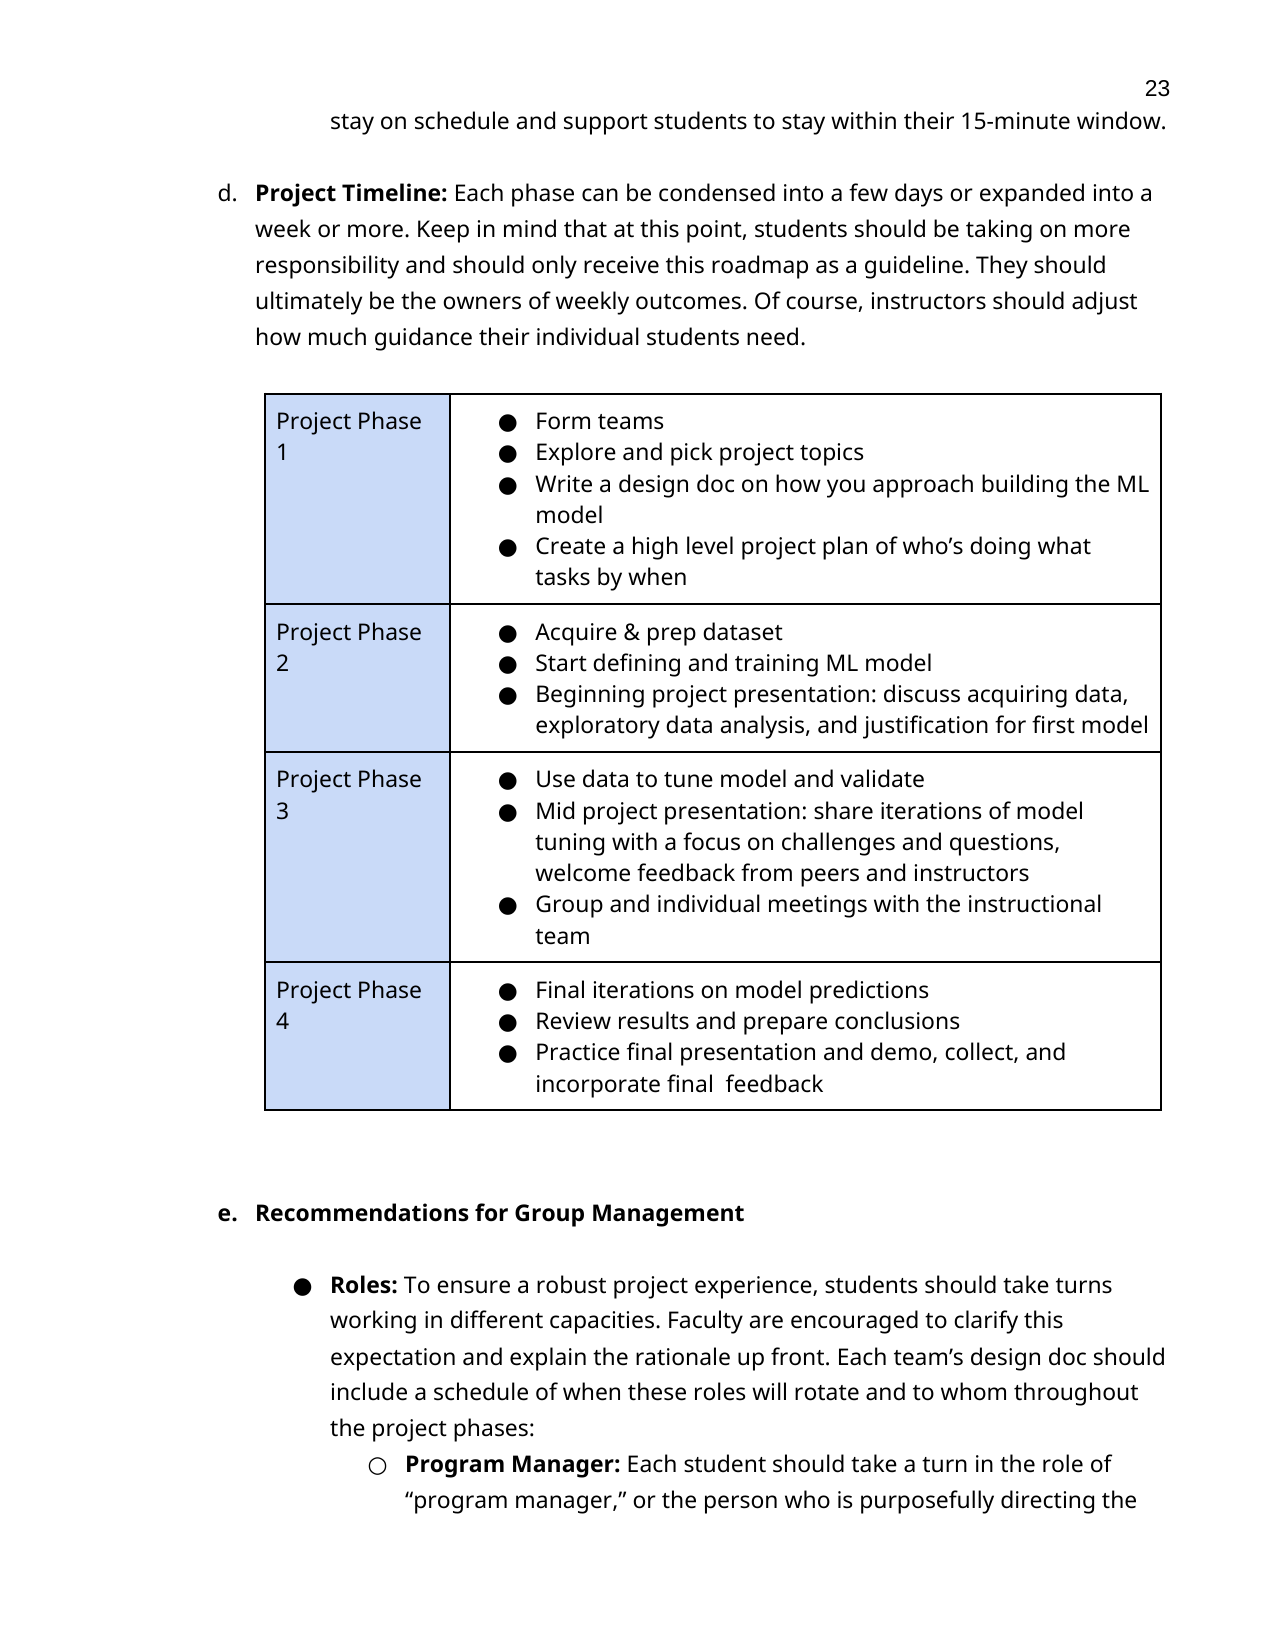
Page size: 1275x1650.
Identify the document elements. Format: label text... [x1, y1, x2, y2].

table_cell Final iterations on model predictions Review results and prepare conclusions Practice final presentation and demo, collect, and incorporate final feedback [451, 963, 1160, 1109]
table_cell Project Phase 3 [266, 753, 449, 961]
table_header Project Phase 1 [266, 395, 449, 603]
table_cell Project Phase 4 [266, 963, 449, 1109]
list stay on schedule and support students to stay within their 15-minute window. [292, 105, 1170, 136]
list Project Timeline: Each phase can be condensed into a few days or expanded into a week or more. Keep in mind that at this point, students should be taking on more responsibility and should only receive this roadmap as a guideline. They should ultimately be the owners of weekly outcomes. Of course, instructors should adjust how much guidance their individual students need. [217, 177, 1170, 352]
table_header Form teams Explore and pick project topics Write a design doc on how you approach building the ML model Create a high level project plan of who’s doing what tasks by when [451, 395, 1160, 603]
list Recommendations for Group Management [217, 1197, 1170, 1228]
list Roles: To ensure a robust project experience, students should take turns working in different capacities. Faculty are encouraged to clarify this expectation and explain the rationale up front. Each team’s design doc should include a schedule of when these roles will rotate and to whom throughout the project phases: [292, 1268, 1170, 1443]
table_cell Acquire & prep dataset Start defining and training ML model Beginning project presentation: discuss acquiring data, exploratory data analysis, and justification for first model [451, 605, 1160, 751]
table_cell Use data to tune model and validate Mid project presentation: share iterations of model tuning with a focus on challenges and questions, welcome feedback from peers and instructors Group and individual meetings with the instructional team [451, 753, 1160, 961]
table_cell Project Phase 2 [266, 605, 449, 751]
list Program Manager: Each student should take a turn in the role of “program manager,” or the person who is purposefully directing the [367, 1448, 1170, 1515]
